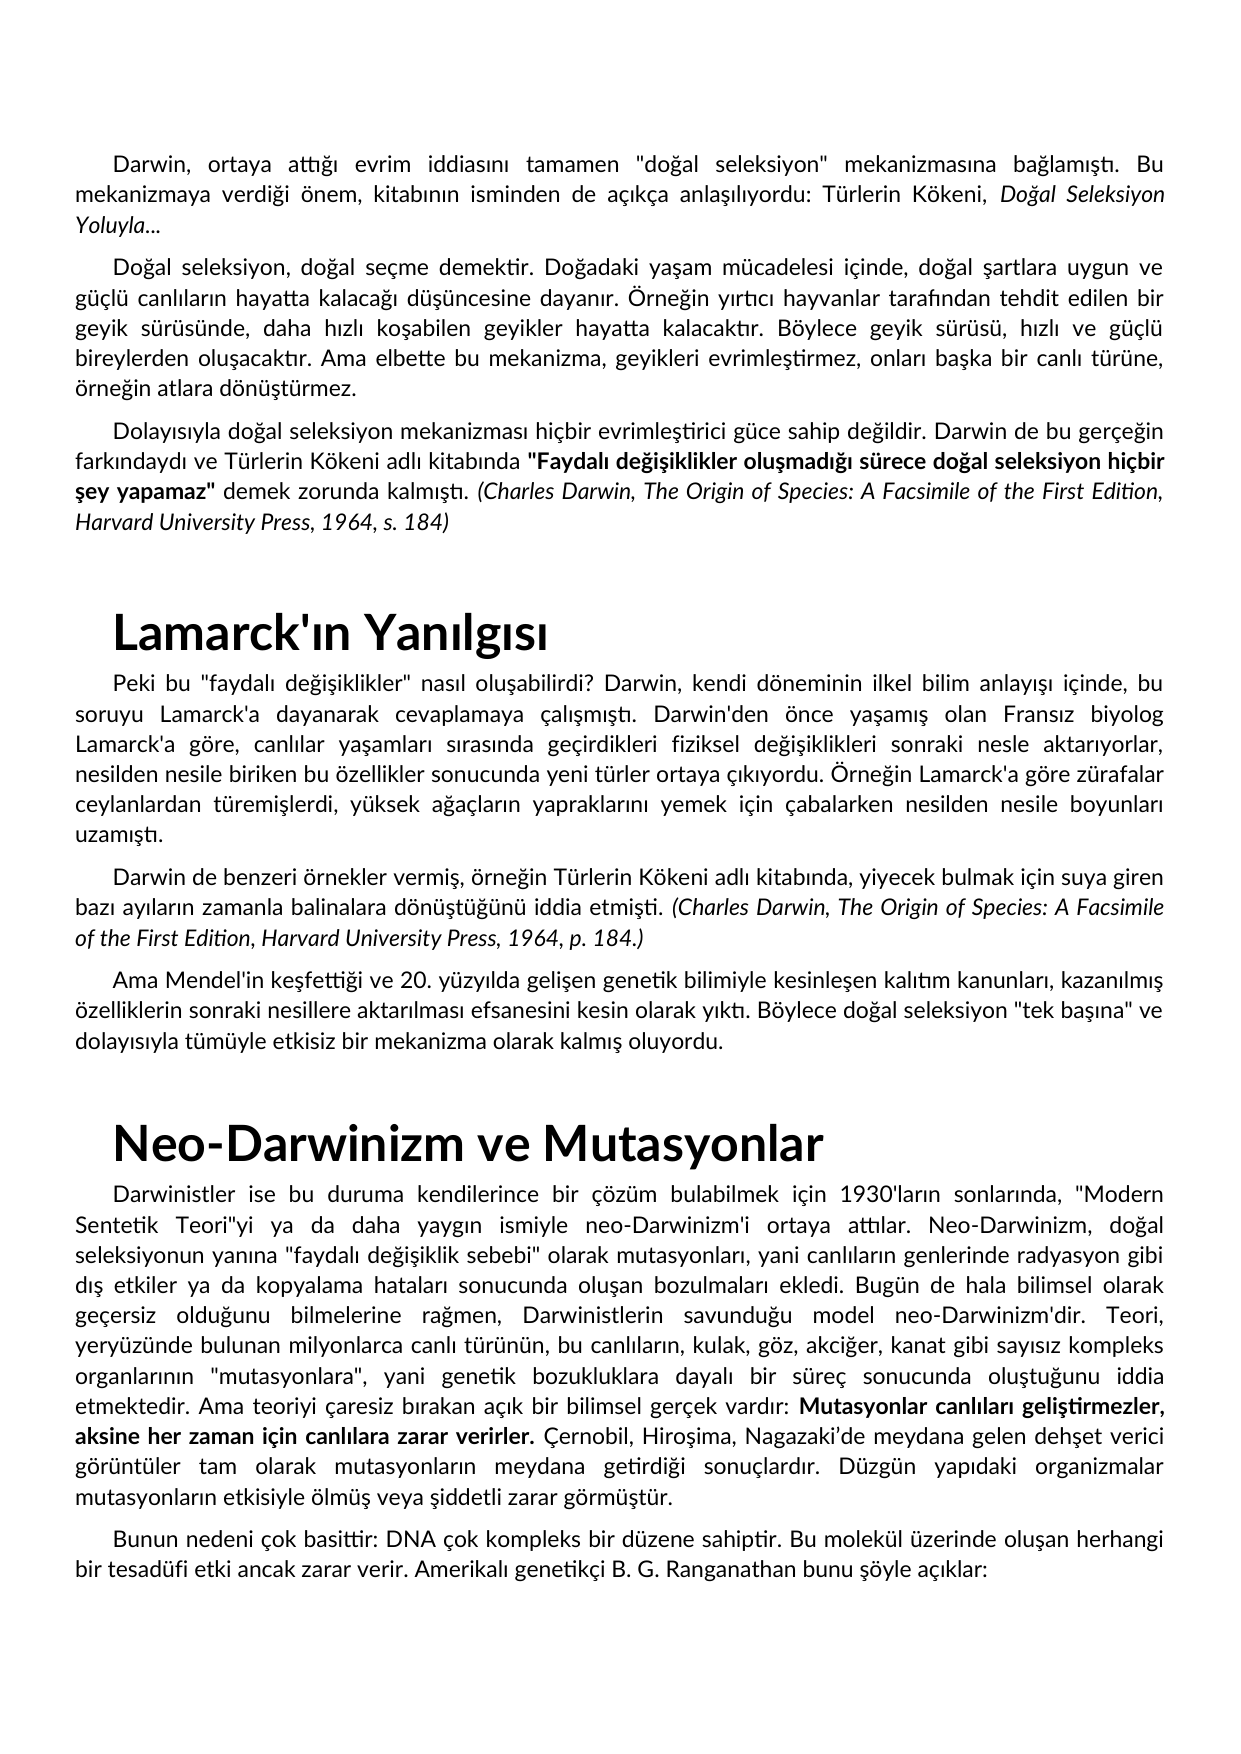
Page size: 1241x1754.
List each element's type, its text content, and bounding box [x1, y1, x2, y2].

text Dolayısıyla doğal seleksiyon mekanizması hiçbir evrimleştirici güce sahip değildir. Darwin de bu gerçeğin farkındaydı ve Türlerin Kökeni adlı kitabında "Faydalı değişiklikler oluşmadığı sürece doğal seleksiyon hiçbir şey yapamaz" demek zorunda kalmıştı. (Charles Darwin, The Origin of Species: A Facsimile of the First Edition, Harvard University Press, 1964, s. 184) [75, 417, 1165, 535]
text Doğal seleksiyon, doğal seçme demektir. Doğadaki yaşam mücadelesi içinde, doğal şartlara uygun ve güçlü canlıların hayatta kalacağı düşüncesine dayanır. Örneğin yırtıcı hayvanlar tarafından tehdit edilen bir geyik sürüsünde, daha hızlı koşabilen geyikler hayatta kalacaktır. Böylece geyik sürüsü, hızlı ve güçlü bireylerden oluşacaktır. Ama elbette bu mekanizma, geyikleri evrimleştirmez, onları başka bir canlı türüne, örneğin atlara dönüştürmez. [75, 253, 1165, 401]
subtitle Neo-Darwinizm ve Mutasyonlar [112, 1112, 1165, 1172]
text Ama Mendel'in keşfettiği ve 20. yüzyılda gelişen genetik bilimiyle kesinleşen kalıtım kanunları, kazanılmış özelliklerin sonraki nesillere aktarılması efsanesini kesin olarak yıktı. Böylece doğal seleksiyon "tek başına" ve dolayısıyla tümüyle etkisiz bir mekanizma olarak kalmış oluyordu. [75, 966, 1165, 1054]
subtitle Lamarck'ın Yanılgısı [112, 601, 1165, 661]
text Darwin de benzeri örnekler vermiş, örneğin Türlerin Kökeni adlı kitabında, yiyecek bulmak için suya giren bazı ayıların zamanla balinalara dönüştüğünü iddia etmişti. (Charles Darwin, The Origin of Species: A Facsimile of the First Edition, Harvard University Press, 1964, p. 184.) [75, 863, 1165, 951]
text Darwinistler ise bu duruma kendilerince bir çözüm bulabilmek için 1930'ların sonlarında, "Modern Sentetik Teori"yi ya da daha yaygın ismiyle neo-Darwinizm'i ortaya attılar. Neo-Darwinizm, doğal seleksiyonun yanına "faydalı değişiklik sebebi" olarak mutasyonları, yani canlıların genlerinde radyasyon gibi dış etkiler ya da kopyalama hataları sonucunda oluşan bozulmaları ekledi. Bugün de hala bilimsel olarak geçersiz olduğunu bilmelerine rağmen, Darwinistlerin savunduğu model neo-Darwinizm'dir. Teori, yeryüzünde bulunan milyonlarca canlı türünün, bu canlıların, kulak, göz, akciğer, kanat gibi sayısız kompleks organlarının "mutasyonlara", yani genetik bozukluklara dayalı bir süreç sonucunda oluştuğunu iddia etmektedir. Ama teoriyi çaresiz bırakan açık bir bilimsel gerçek vardır: Mutasyonlar canlıları geliştirmezler, aksine her zaman için canlılara zarar verirler. Çernobil, Hiroşima, Nagazaki’de meydana gelen dehşet verici görüntüler tam olarak mutasyonların meydana getirdiği sonuçlardır. Düzgün yapıdaki organizmalar mutasyonların etkisiyle ölmüş veya şiddetli zarar görmüştür. [75, 1180, 1165, 1510]
text Darwin, ortaya attığı evrim iddiasını tamamen "doğal seleksiyon" mekanizmasına bağlamıştı. Bu mekanizmaya verdiği önem, kitabının isminden de açıkça anlaşılıyordu: Türlerin Kökeni, Doğal Seleksiyon Yoluyla... [75, 150, 1165, 238]
text Bunun nedeni çok basittir: DNA çok kompleks bir düzene sahiptir. Bu molekül üzerinde oluşan herhangi bir tesadüfi etki ancak zarar verir. Amerikalı genetikçi B. G. Ranganathan bunu şöyle açıklar: [75, 1525, 1165, 1583]
text Peki bu "faydalı değişiklikler" nasıl oluşabilirdi? Darwin, kendi döneminin ilkel bilim anlayışı içinde, bu soruyu Lamarck'a dayanarak cevaplamaya çalışmıştı. Darwin'den önce yaşamış olan Fransız biyolog Lamarck'a göre, canlılar yaşamları sırasında geçirdikleri fiziksel değişiklikleri sonraki nesle aktarıyorlar, nesilden nesile biriken bu özellikler sonucunda yeni türler ortaya çıkıyordu. Örneğin Lamarck'a göre zürafalar ceylanlardan türemişlerdi, yüksek ağaçların yapraklarını yemek için çabalarken nesilden nesile boyunları uzamıştı. [75, 669, 1165, 848]
